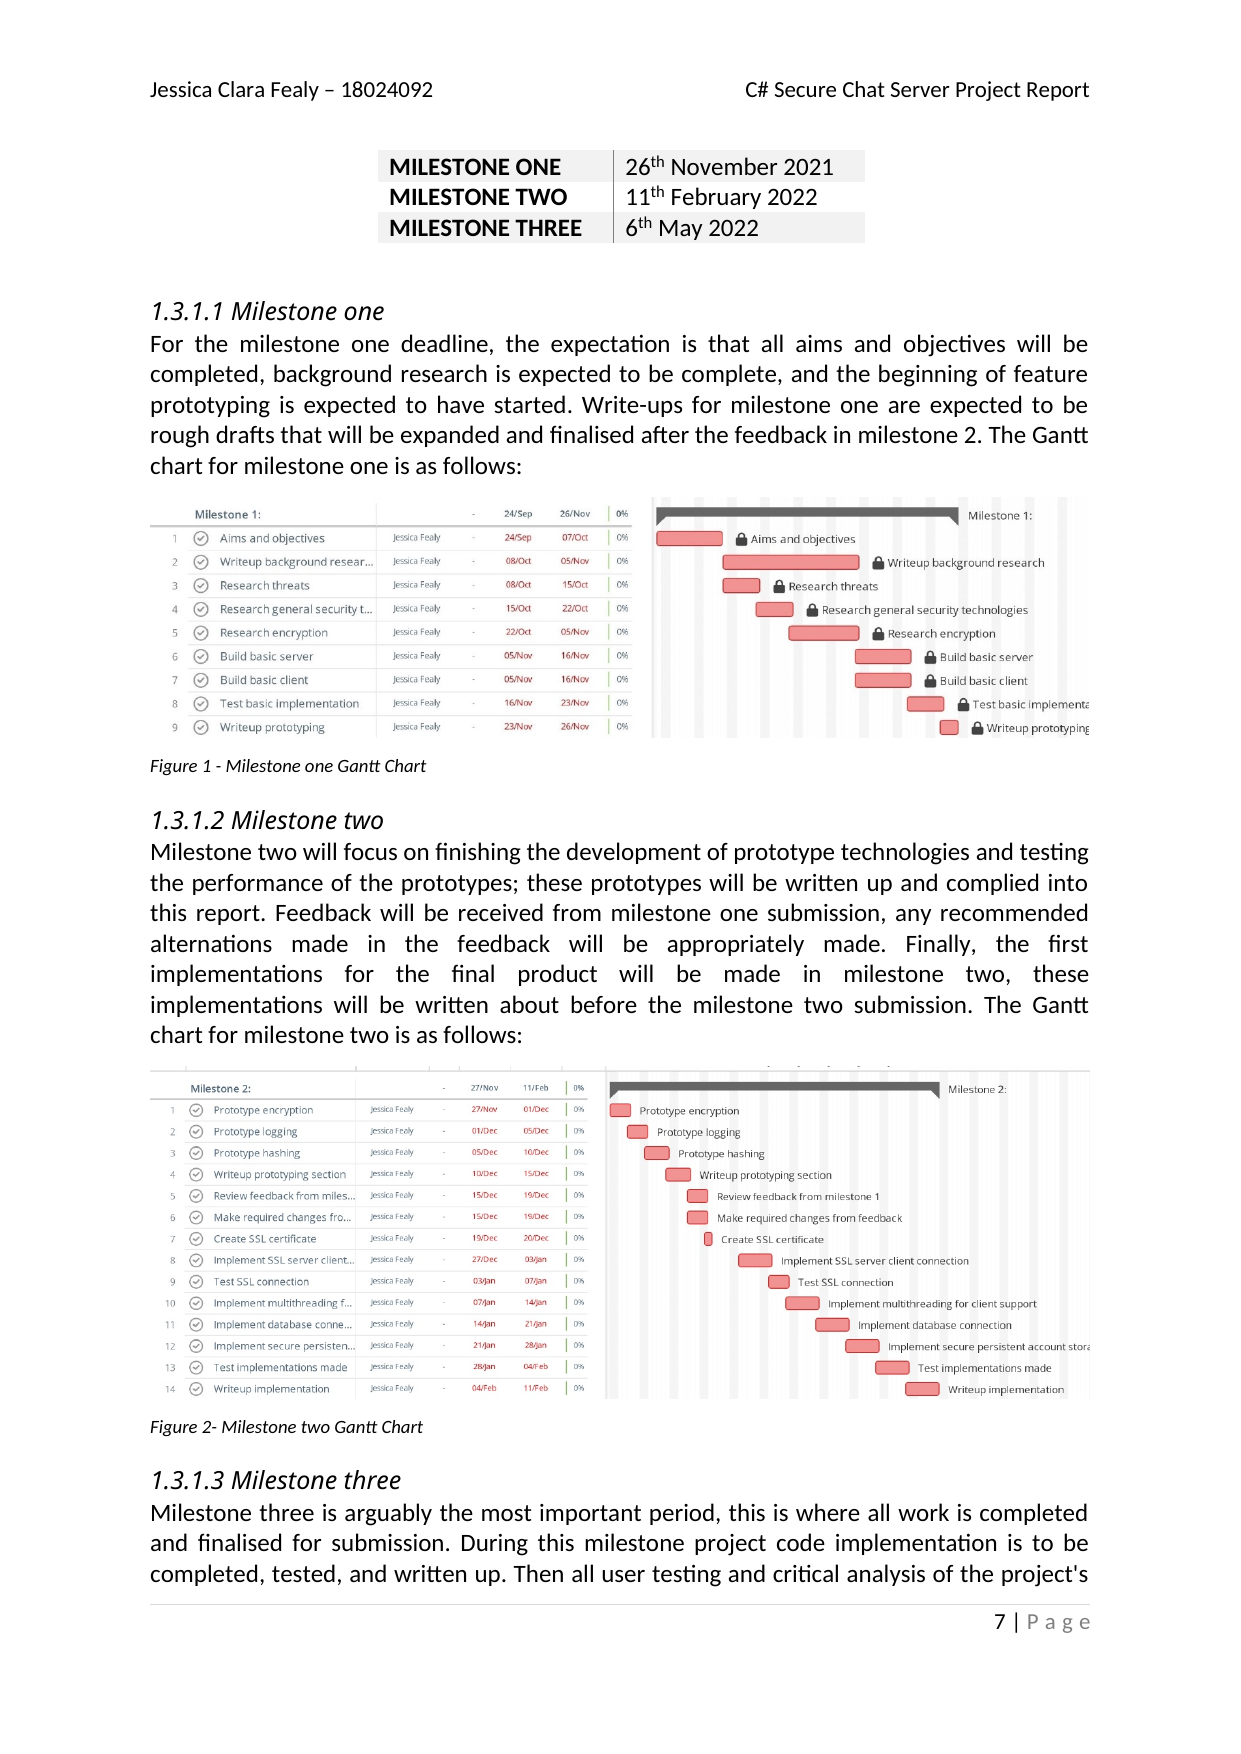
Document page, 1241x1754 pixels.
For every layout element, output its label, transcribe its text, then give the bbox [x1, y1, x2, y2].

table_cell 26th November 2021 [614, 150, 865, 182]
text Milestone three is arguably the most important period, this is where all work is completed and finalised for submission. During this milestone project code implementation is to be completed, tested, and written up. Then all user testing and critical analysis of the project's [150, 1497, 1090, 1588]
table_cell Milestone Two [378, 182, 613, 212]
text For the milestone one deadline, the expectation is that all aims and objectives will be completed, background research is expected to be complete, and the beginning of feature prototyping is expected to have started. Write-ups for milestone one are expected to be rough drafts that will be expanded and finalised after the feedback in milestone 2. The Gantt chart for milestone one is as follows: [150, 328, 1090, 481]
subtitle 1.3.1.1 Milestone one [150, 294, 1090, 328]
table_cell 6th May 2022 [614, 212, 865, 243]
table_cell 11th February 2022 [614, 182, 865, 212]
text Milestone two will focus on finishing the development of prototype technologies and testing the performance of the prototypes; these prototypes will be written up and complied into this report. Feedback will be received from milestone one submission, any recommended alternations made in the feedback will be appropriately made. Finally, the first implementations for the final product will be made in milestone two, these implementations will be written about before the milestone two submission. The Gantt chart for milestone two is as follows: [150, 837, 1090, 1050]
subtitle 1.3.1.2 Milestone two [150, 802, 1090, 837]
subtitle 1.3.1.3 Milestone three [150, 1463, 1090, 1497]
text Figure 1 - Milestone one Gantt Chart [150, 754, 1090, 777]
text Figure 2- Milestone two Gantt Chart [150, 1415, 1090, 1438]
table_cell Milestone Three [378, 212, 613, 243]
table_cell Milestone One [378, 150, 613, 182]
